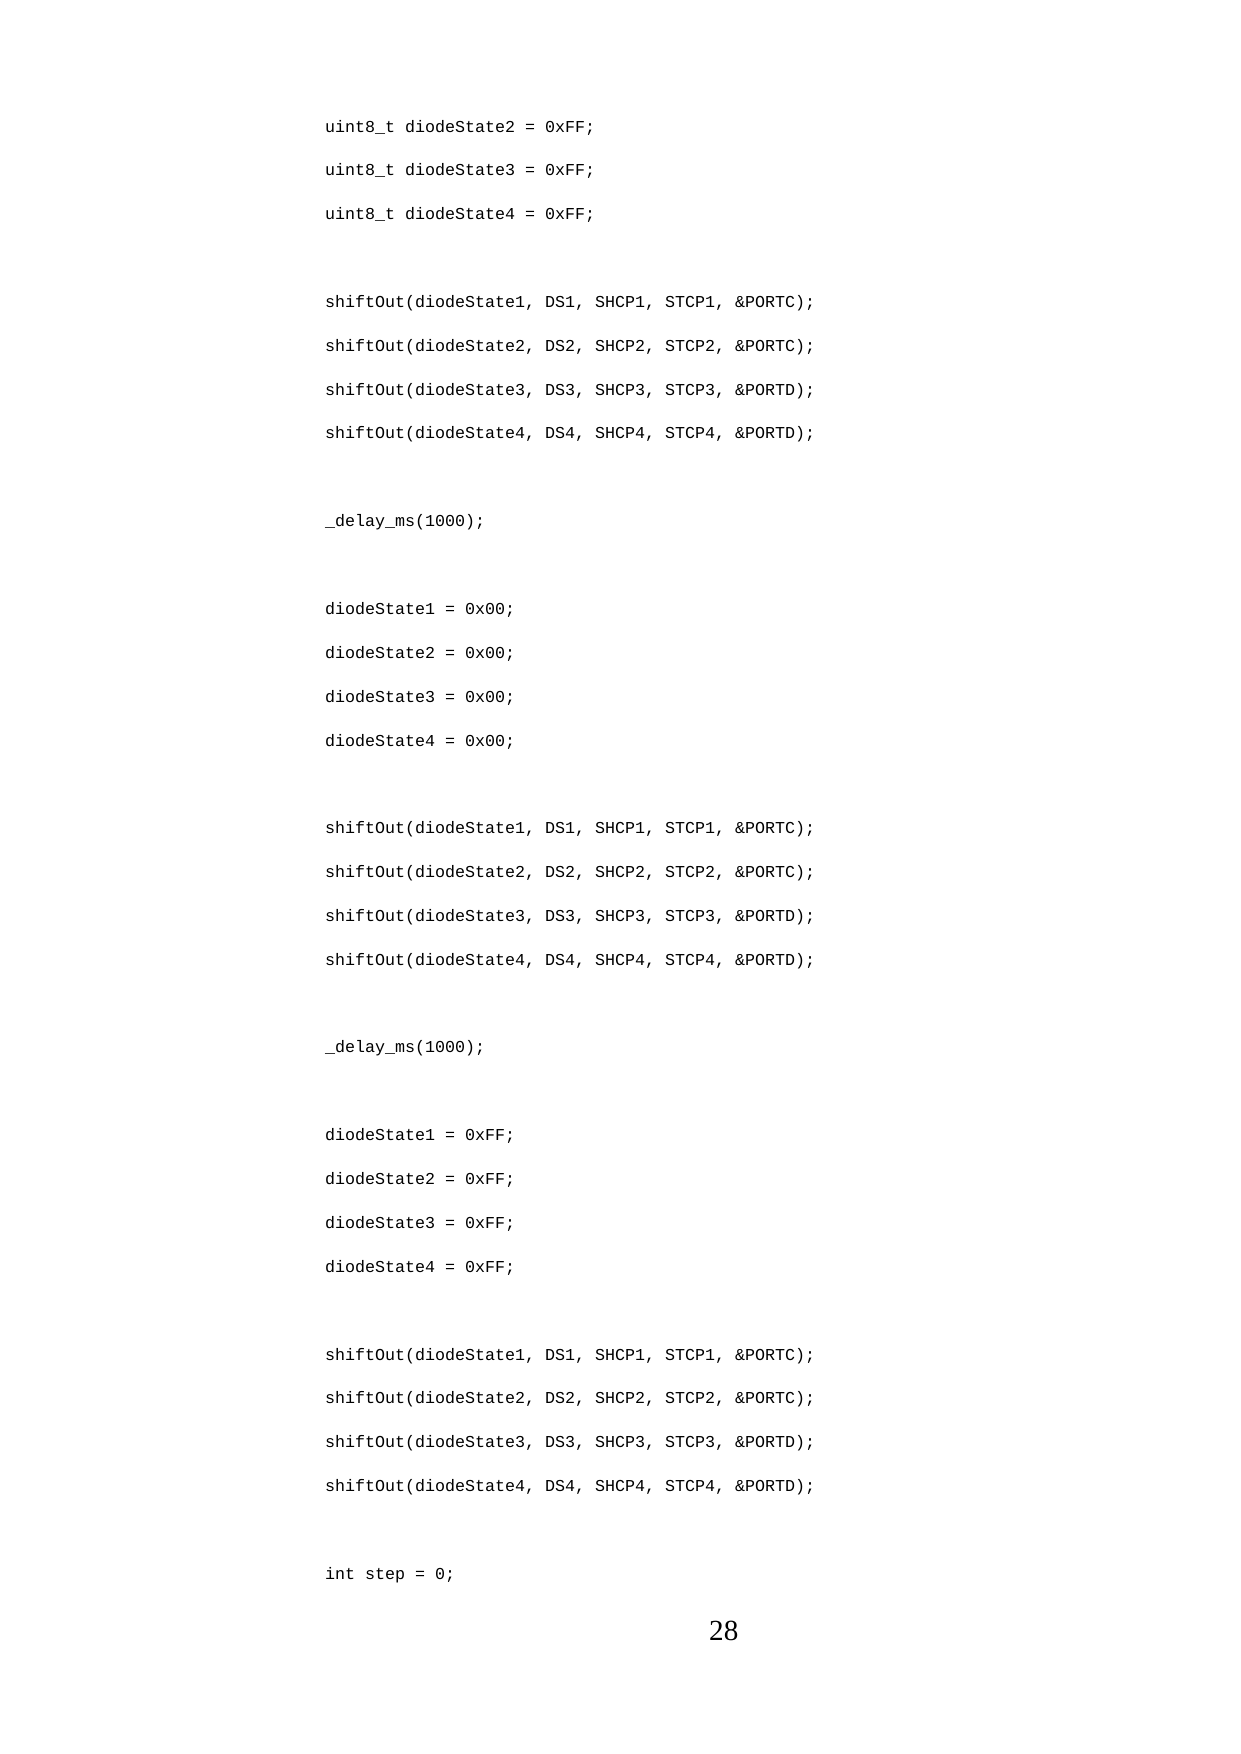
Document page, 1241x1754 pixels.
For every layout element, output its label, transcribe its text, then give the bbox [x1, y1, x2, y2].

text shiftOut(diodeState3, DS3, SHCP3, STCP3, &PORTD); [252, 381, 1181, 400]
text int step = 0; [252, 1565, 1181, 1584]
text shiftOut(diodeState1, DS1, SHCP1, STCP1, &PORTC); [252, 820, 1181, 839]
text diodeState2 = 0xFF; [252, 1171, 1181, 1189]
text shiftOut(diodeState1, DS1, SHCP1, STCP1, &PORTC); [252, 1346, 1181, 1365]
text diodeState1 = 0xFF; [252, 1127, 1181, 1146]
text shiftOut(diodeState2, DS2, SHCP2, STCP2, &PORTC); [252, 864, 1181, 882]
text shiftOut(diodeState2, DS2, SHCP2, STCP2, &PORTC); [252, 337, 1181, 356]
text diodeState2 = 0x00; [252, 644, 1181, 663]
text shiftOut(diodeState3, DS3, SHCP3, STCP3, &PORTD); [252, 907, 1181, 926]
text diodeState3 = 0x00; [252, 688, 1181, 707]
text diodeState4 = 0xFF; [252, 1258, 1181, 1277]
text shiftOut(diodeState4, DS4, SHCP4, STCP4, &PORTD); [252, 951, 1181, 970]
text _delay_ms(1000); [252, 1039, 1181, 1058]
text shiftOut(diodeState4, DS4, SHCP4, STCP4, &PORTD); [252, 425, 1181, 444]
text uint8_t diodeState2 = 0xFF; [252, 118, 1181, 137]
text shiftOut(diodeState2, DS2, SHCP2, STCP2, &PORTC); [252, 1390, 1181, 1409]
text diodeState1 = 0x00; [252, 601, 1181, 619]
text uint8_t diodeState3 = 0xFF; [252, 162, 1181, 181]
text uint8_t diodeState4 = 0xFF; [252, 206, 1181, 225]
text shiftOut(diodeState1, DS1, SHCP1, STCP1, &PORTC); [252, 293, 1181, 312]
text shiftOut(diodeState4, DS4, SHCP4, STCP4, &PORTD); [252, 1478, 1181, 1496]
text shiftOut(diodeState3, DS3, SHCP3, STCP3, &PORTD); [252, 1434, 1181, 1453]
text diodeState3 = 0xFF; [252, 1214, 1181, 1233]
text diodeState4 = 0x00; [252, 732, 1181, 751]
text _delay_ms(1000); [252, 513, 1181, 532]
